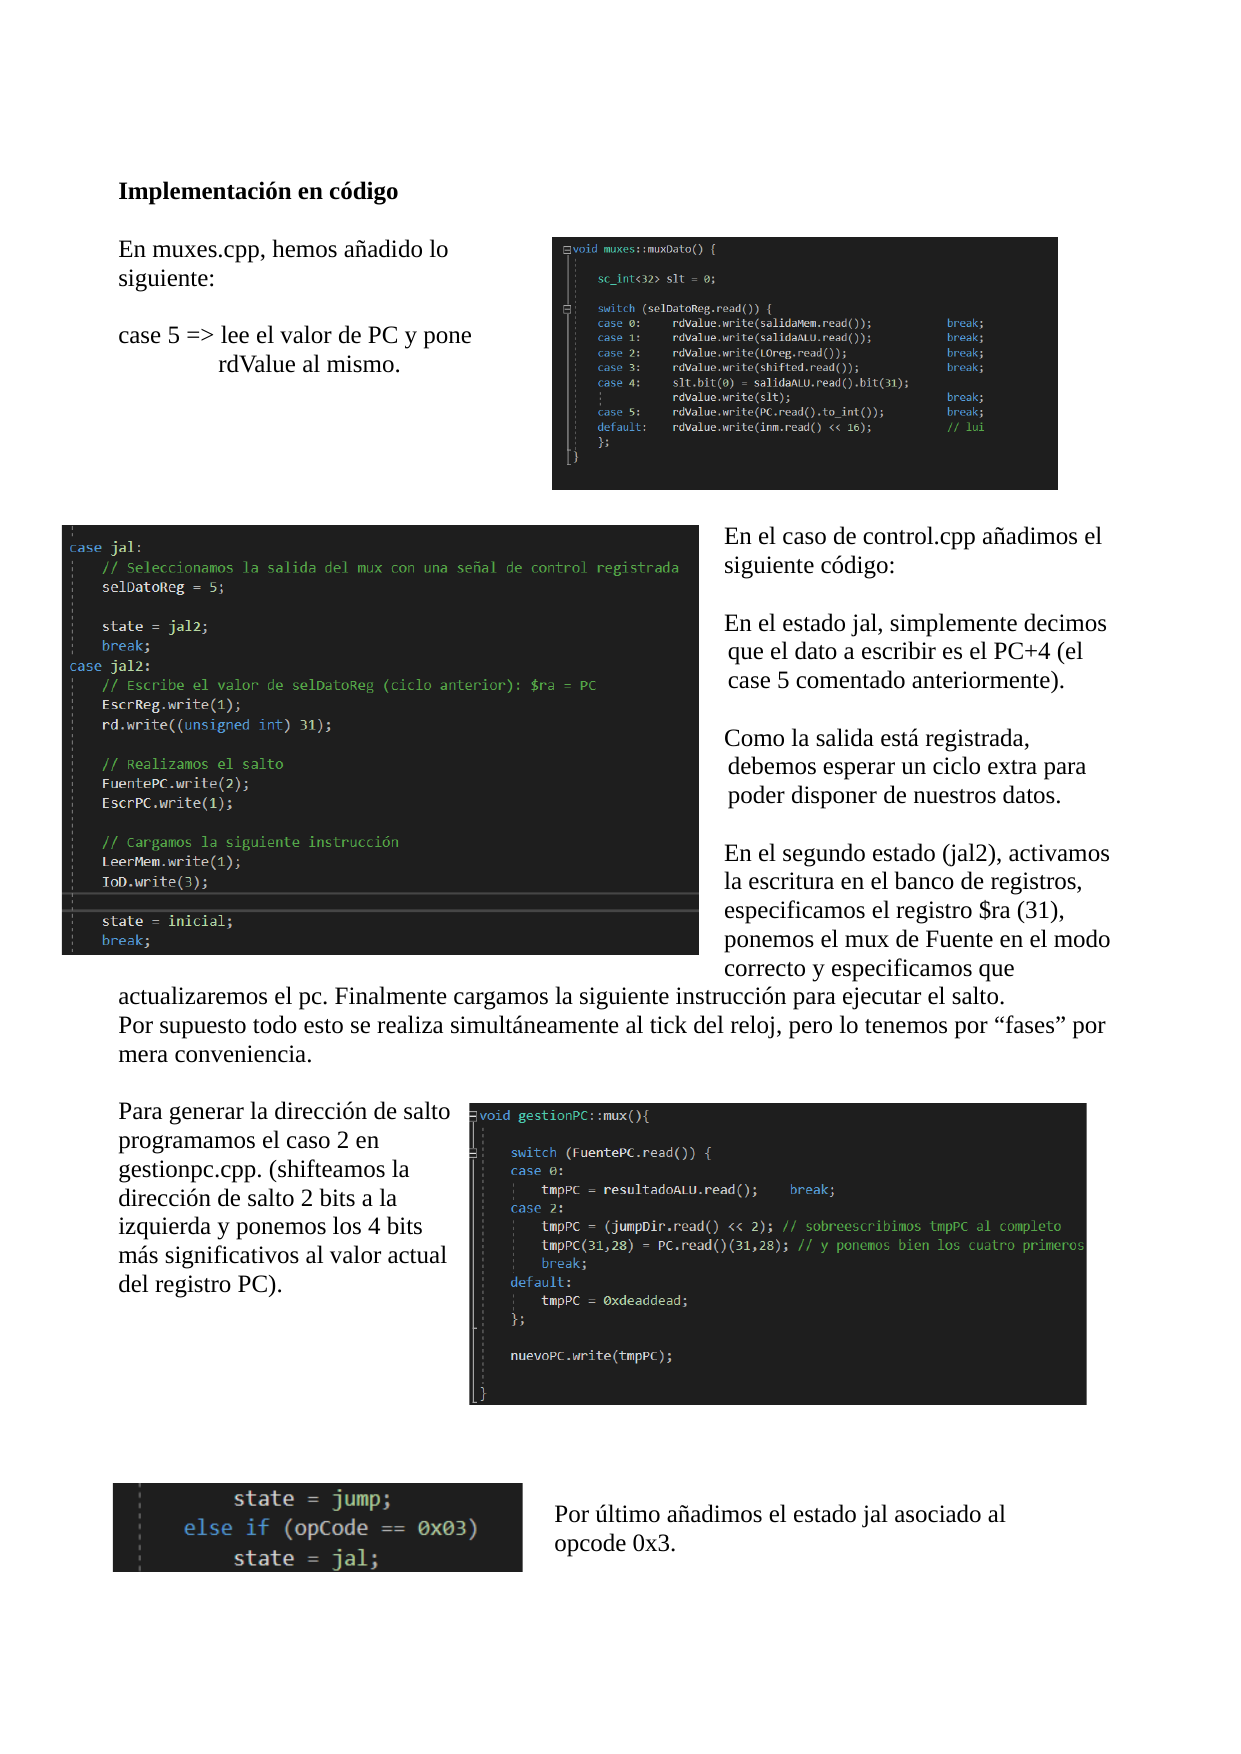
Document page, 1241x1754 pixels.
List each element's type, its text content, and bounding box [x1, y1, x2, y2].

picture [469, 1103, 1087, 1405]
picture [112, 1483, 523, 1572]
text En el estado jal, simplemente decimos que el dato a escribir es el PC+4 (el case 5 comentado anteriormente). [699, 608, 1122, 694]
text actualizaremos el pc. Finalmente cargamos la siguiente instrucción para ejecutar el salto. [118, 981, 1122, 1010]
text case 5 => lee el valor de PC y pone [118, 320, 552, 349]
text la escritura en el banco de registros, [699, 866, 1122, 895]
text [1087, 1125, 1122, 1298]
text especificamos el registro $ra (31), [699, 895, 1122, 924]
picture [61, 525, 699, 955]
text Por último añadimos el estado jal asociado al [523, 1499, 1122, 1528]
text Para generar la dirección de salto [118, 1096, 1122, 1125]
text Por supuesto todo esto se realiza simultáneamente al tick del reloj, pero lo tenemos por “fases” por mera conveniencia. [118, 1010, 1122, 1068]
text En muxes.cpp, hemos añadido lo siguiente: [118, 234, 1122, 291]
picture [552, 237, 1058, 490]
text [1058, 320, 1122, 349]
text ponemos el mux de Fuente en el modo [699, 924, 1122, 953]
text correcto y especificamos que [118, 953, 1122, 981]
text [1058, 349, 1122, 378]
text En el segundo estado (jal2), activamos [699, 838, 1122, 866]
text Como la salida está registrada, debemos esperar un ciclo extra para poder disponer de nuestros datos. [699, 723, 1122, 809]
text opcode 0x3. [523, 1528, 1122, 1556]
text programamos el caso 2 en gestionpc.cpp. (shifteamos la dirección de salto 2 bits a la izquierda y ponemos los 4 bits más significativos al valor actual del registro PC). [118, 1125, 469, 1298]
text En el caso de control.cpp añadimos el [118, 521, 1122, 550]
text Implementación en código [118, 176, 1122, 205]
text siguiente código: [699, 550, 1122, 579]
text rdValue al mismo. [118, 349, 552, 378]
